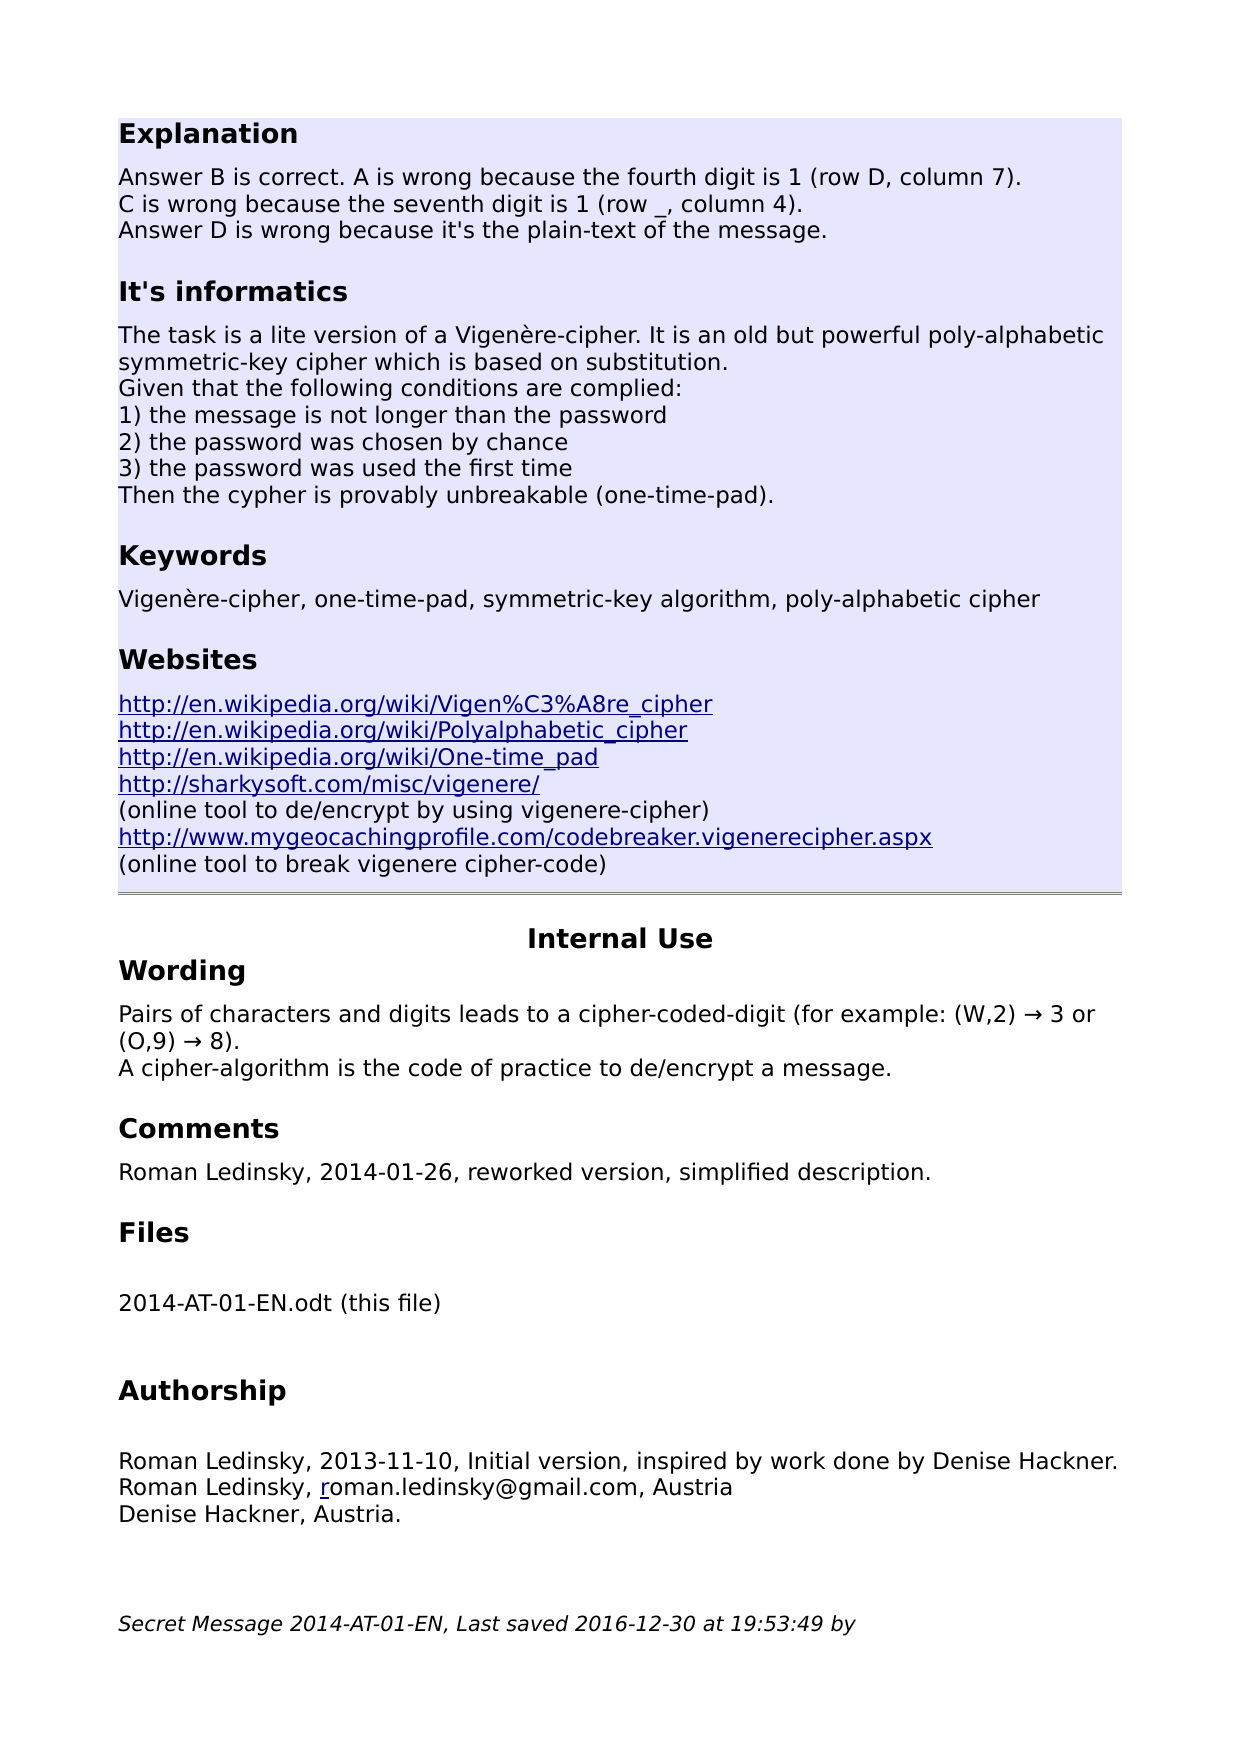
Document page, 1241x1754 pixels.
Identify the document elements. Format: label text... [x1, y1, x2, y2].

text http://www.mygeocachingprofile.com/codebreaker.vigenerecipher.aspx [118, 824, 1122, 851]
subtitle Comments [118, 1113, 1122, 1144]
subtitle Websites [118, 644, 1122, 676]
subtitle Keywords [118, 540, 1122, 572]
subtitle Files [118, 1217, 1122, 1249]
text Denise Hackner, Austria. [118, 1501, 1122, 1528]
subtitle Explanation [118, 118, 1122, 150]
text http://sharkysoft.com/misc/vigenere/ [118, 771, 1122, 797]
text http://en.wikipedia.org/wiki/One-time_pad [118, 744, 1122, 771]
text http://en.wikipedia.org/wiki/Polyalphabetic_cipher [118, 717, 1122, 744]
subtitle Wording [118, 955, 1122, 987]
text Roman Ledinsky, 2013-11-10, Initial version, inspired by work done by Denise Hackner. [118, 1448, 1122, 1474]
text A cipher-algorithm is the code of practice to de/encrypt a message. [118, 1055, 1122, 1081]
text Answer B is correct. A is wrong because the fourth digit is 1 (row D, column 7). C is wrong because the seventh digit is 1 (row _, column 4). Answer D is wrong because it's the plain-text of the message. [118, 164, 1122, 244]
subtitle It's informatics [118, 276, 1122, 307]
text The task is a lite version of a Vigenère-cipher. It is an old but powerful poly-alphabetic symmetric-key cipher which is based on substitution. Given that the following conditions are complied: 1) the message is not longer than the password [118, 322, 1122, 429]
subtitle Authorship [118, 1375, 1122, 1407]
text http://en.wikipedia.org/wiki/Vigen%C3%A8re_cipher [118, 691, 1122, 717]
text Vigenère-cipher, one-time-pad, symmetric-key algorithm, poly-alphabetic cipher [118, 586, 1122, 613]
text Roman Ledinsky, 2014-01-26, reworked version, simplified description. [118, 1159, 1122, 1186]
text (online tool to de/encrypt by using vigenere-cipher) [118, 797, 1122, 824]
text 2014-AT-01-EN.odt (this file) [118, 1290, 1122, 1317]
text 3) the password was used the first time [118, 455, 1122, 482]
subtitle Internal Use [118, 924, 1122, 955]
text (online tool to break vigenere cipher-code) [118, 851, 1122, 877]
text Pairs of characters and digits leads to a cipher-coded-digit (for example: (W,2) → 3 or (O,9) → 8). [118, 1001, 1122, 1055]
text 2) the password was chosen by chance [118, 429, 1122, 455]
text Roman Ledinsky, roman.ledinsky@gmail.com, Austria [118, 1474, 1122, 1501]
text Then the cypher is provably unbreakable (one-time-pad). [118, 482, 1122, 509]
